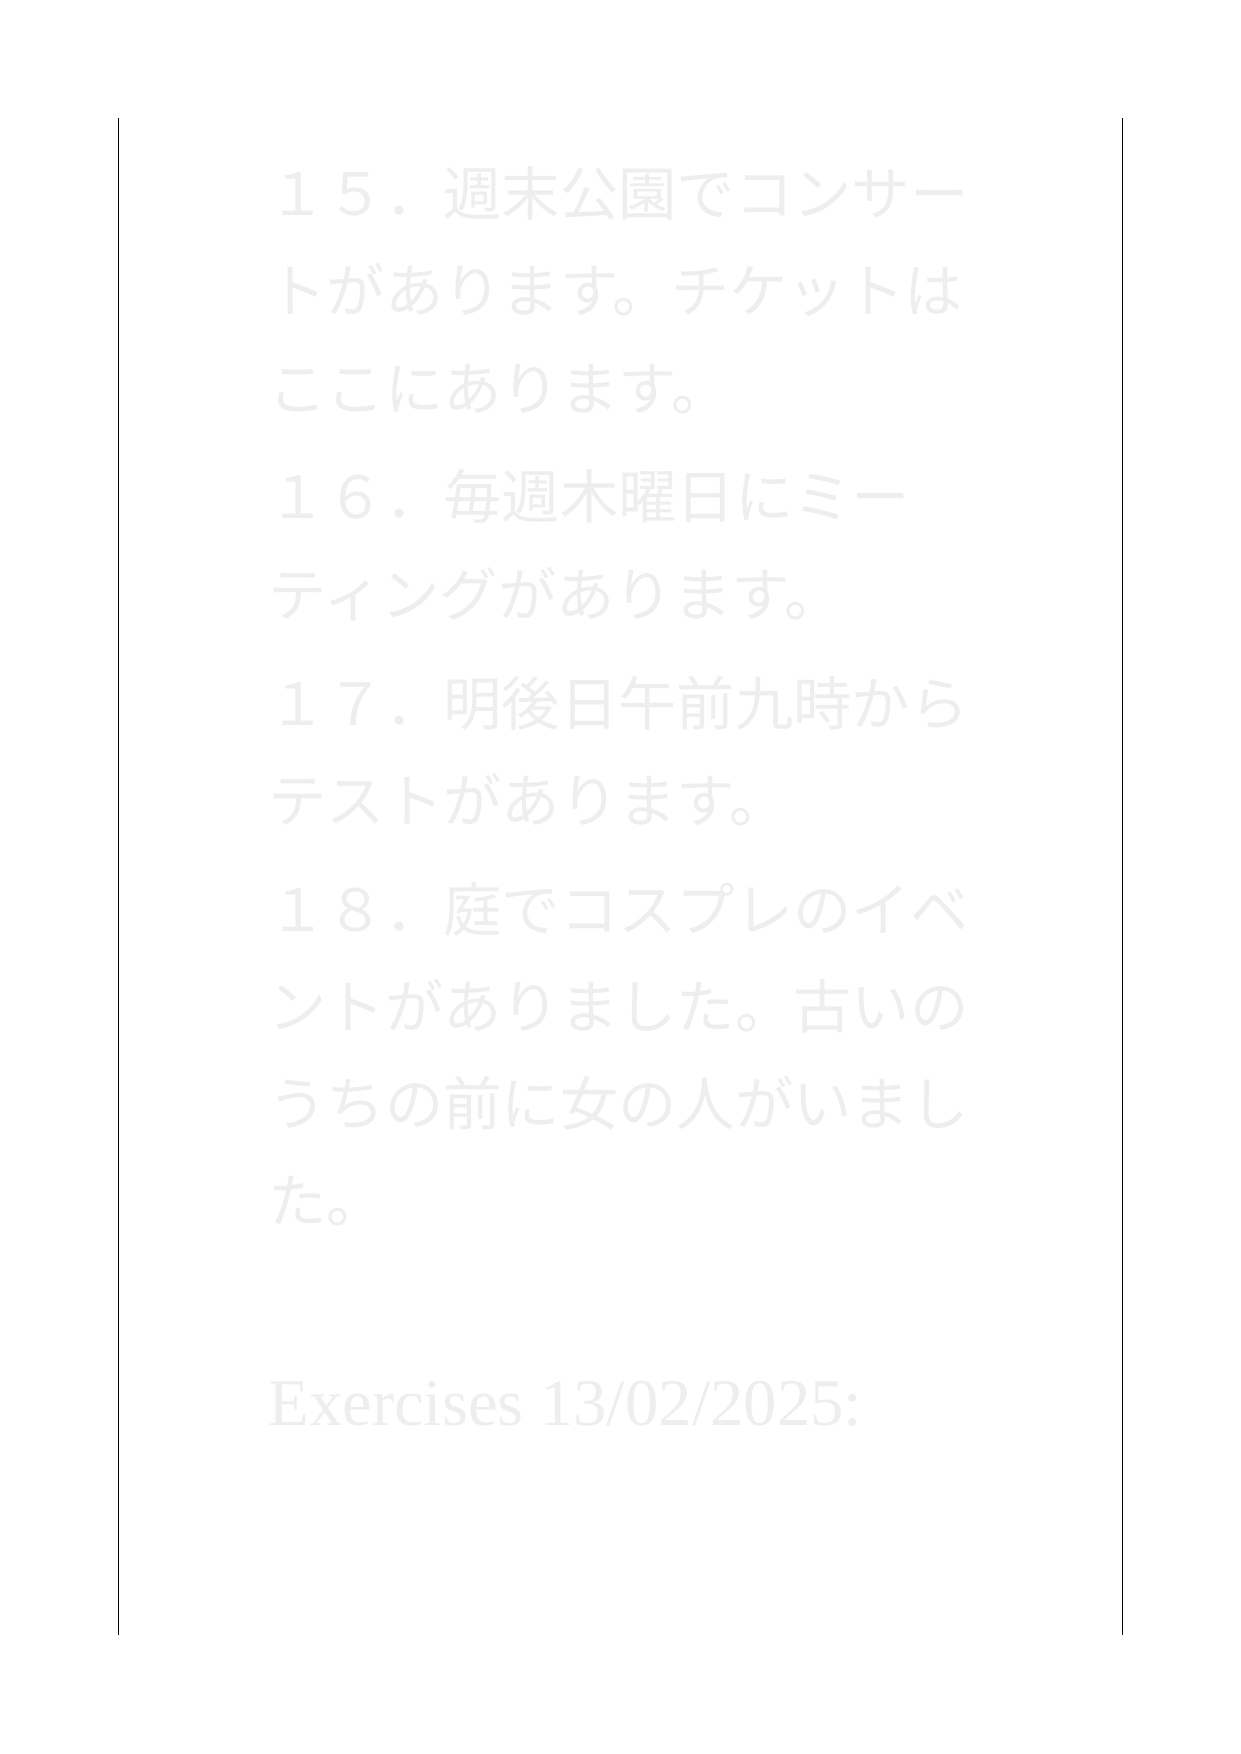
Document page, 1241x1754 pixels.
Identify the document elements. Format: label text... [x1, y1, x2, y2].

text １７．明後日午前九時からテストがあります。 [268, 657, 972, 839]
text Exercises 13/02/2025: [268, 1363, 972, 1440]
text １５．週末公園でコンサートがあります。チケットはここにあります。 [268, 148, 972, 427]
text １８．庭でコスプレのイベントがありました。古いのうちの前に女の人がいました。 [268, 863, 972, 1239]
text １６．毎週木曜日にミーティングがあります。 [268, 451, 972, 633]
